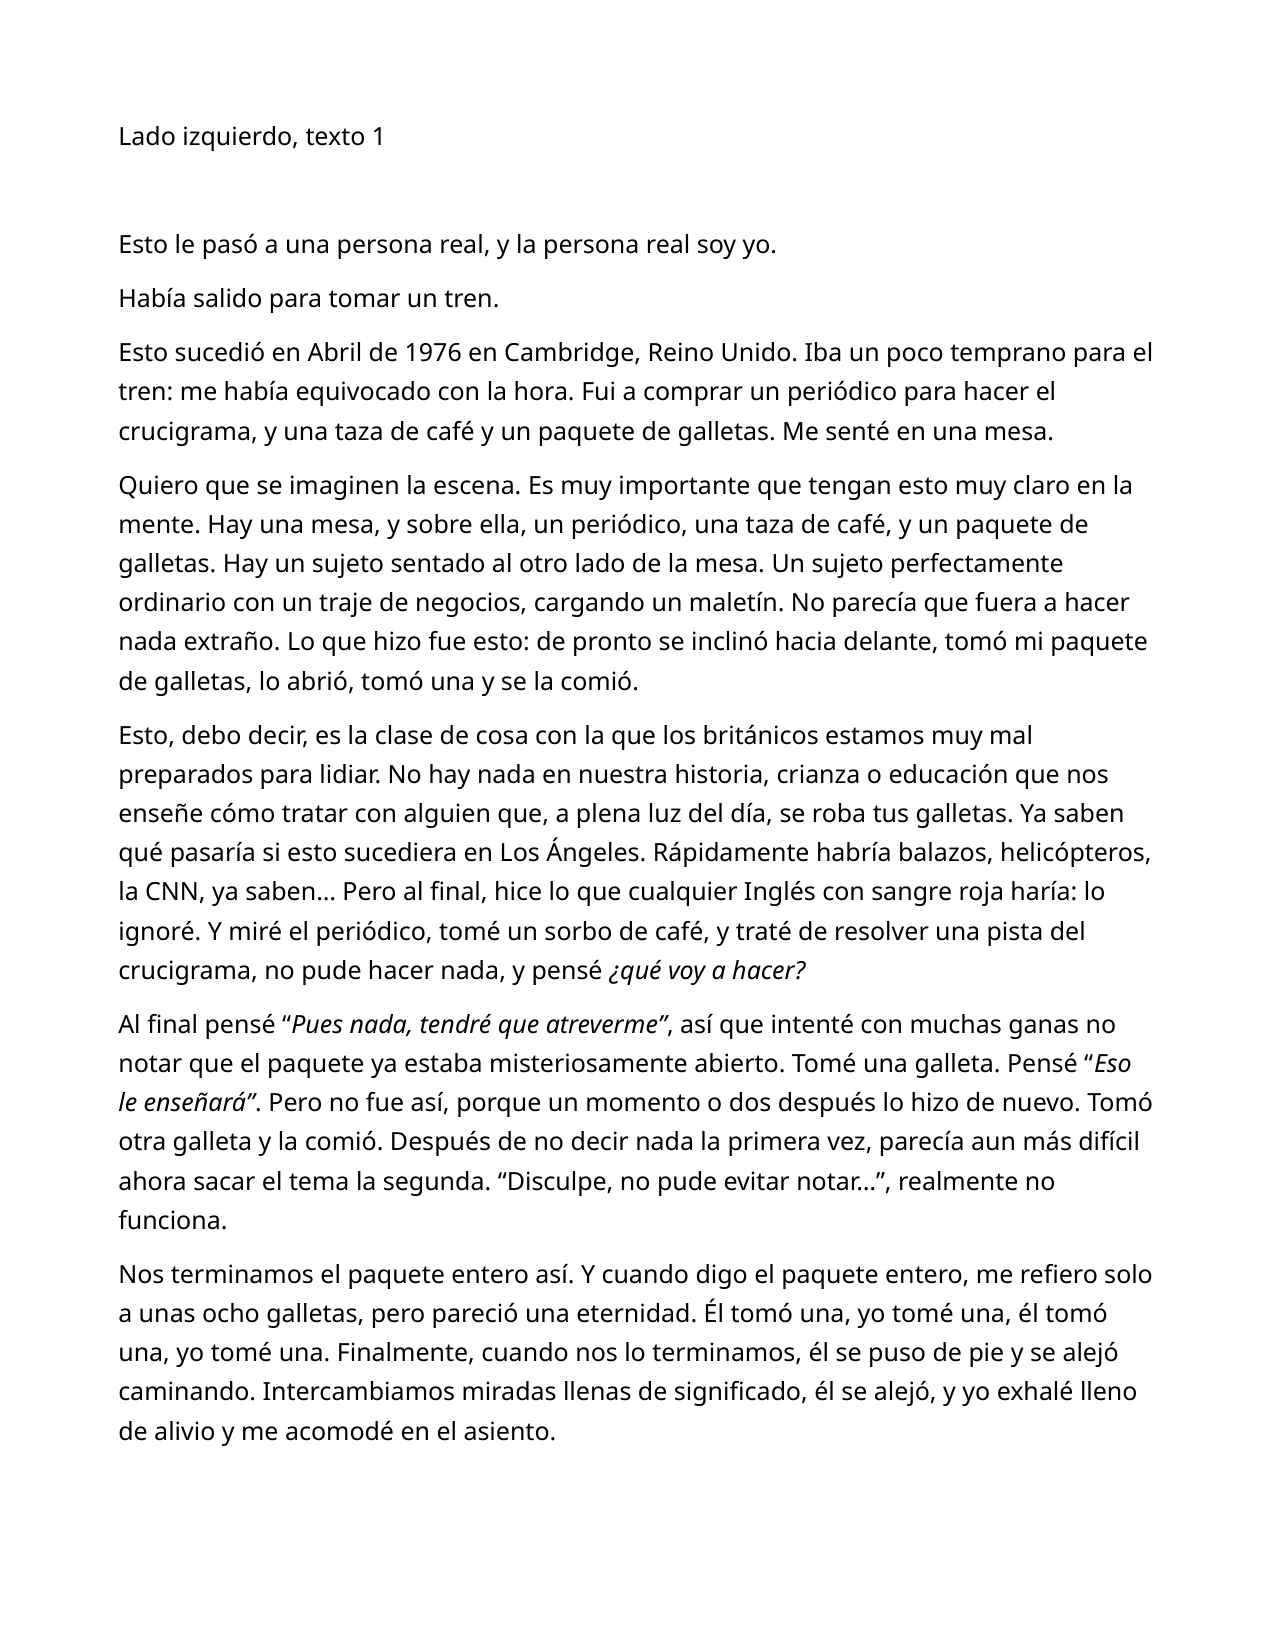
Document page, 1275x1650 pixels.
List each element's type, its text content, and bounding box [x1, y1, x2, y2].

text Había salido para tomar un tren. [118, 281, 1157, 315]
text Al final pensé “Pues nada, tendré que atreverme”, así que intenté con muchas ganas no notar que el paquete ya estaba misteriosamente abierto. Tomé una galleta. Pensé “Eso le enseñará”. Pero no fue así, porque un momento o dos después lo hizo de nuevo. Tomó otra galleta y la comió. Después de no decir nada la primera vez, parecía aun más difícil ahora sacar el tema la segunda. “Disculpe, no pude evitar notar…”, realmente no funciona. [118, 1006, 1157, 1236]
text Nos terminamos el paquete entero así. Y cuando digo el paquete entero, me refiero solo a unas ocho galletas, pero pareció una eternidad. Él tomó una, yo tomé una, él tomó una, yo tomé una. Finalmente, cuando nos lo terminamos, él se puso de pie y se alejó caminando. Intercambiamos miradas llenas de significado, él se alejó, y yo exhalé lleno de alivio y me acomodé en el asiento. [118, 1256, 1157, 1447]
text Esto, debo decir, es la clase de cosa con la que los británicos estamos muy mal preparados para lidiar. No hay nada en nuestra historia, crianza o educación que nos enseñe cómo tratar con alguien que, a plena luz del día, se roba tus galletas. Ya saben qué pasaría si esto sucediera en Los Ángeles. Rápidamente habría balazos, helicópteros, la CNN, ya saben… Pero al final, hice lo que cualquier Inglés con sangre roja haría: lo ignoré. Y miré el periódico, tomé un sorbo de café, y traté de resolver una pista del crucigrama, no pude hacer nada, y pensé ¿qué voy a hacer? [118, 717, 1157, 986]
text Quiero que se imaginen la escena. Es muy importante que tengan esto muy claro en la mente. Hay una mesa, y sobre ella, un periódico, una taza de café, y un paquete de galletas. Hay un sujeto sentado al otro lado de la mesa. Un sujeto perfectamente ordinario con un traje de negocios, cargando un maletín. No parecía que fuera a hacer nada extraño. Lo que hizo fue esto: de pronto se inclinó hacia delante, tomó mi paquete de galletas, lo abrió, tomó una y se la comió. [118, 467, 1157, 697]
text Esto le pasó a una persona real, y la persona real soy yo. [118, 226, 1157, 261]
text Lado izquierdo, texto 1 [118, 118, 1157, 152]
text Esto sucedió en Abril de 1976 en Cambridge, Reino Unido. Iba un poco temprano para el tren: me había equivocado con la hora. Fui a comprar un periódico para hacer el crucigrama, y una taza de café y un paquete de galletas. Me senté en una mesa. [118, 335, 1157, 447]
